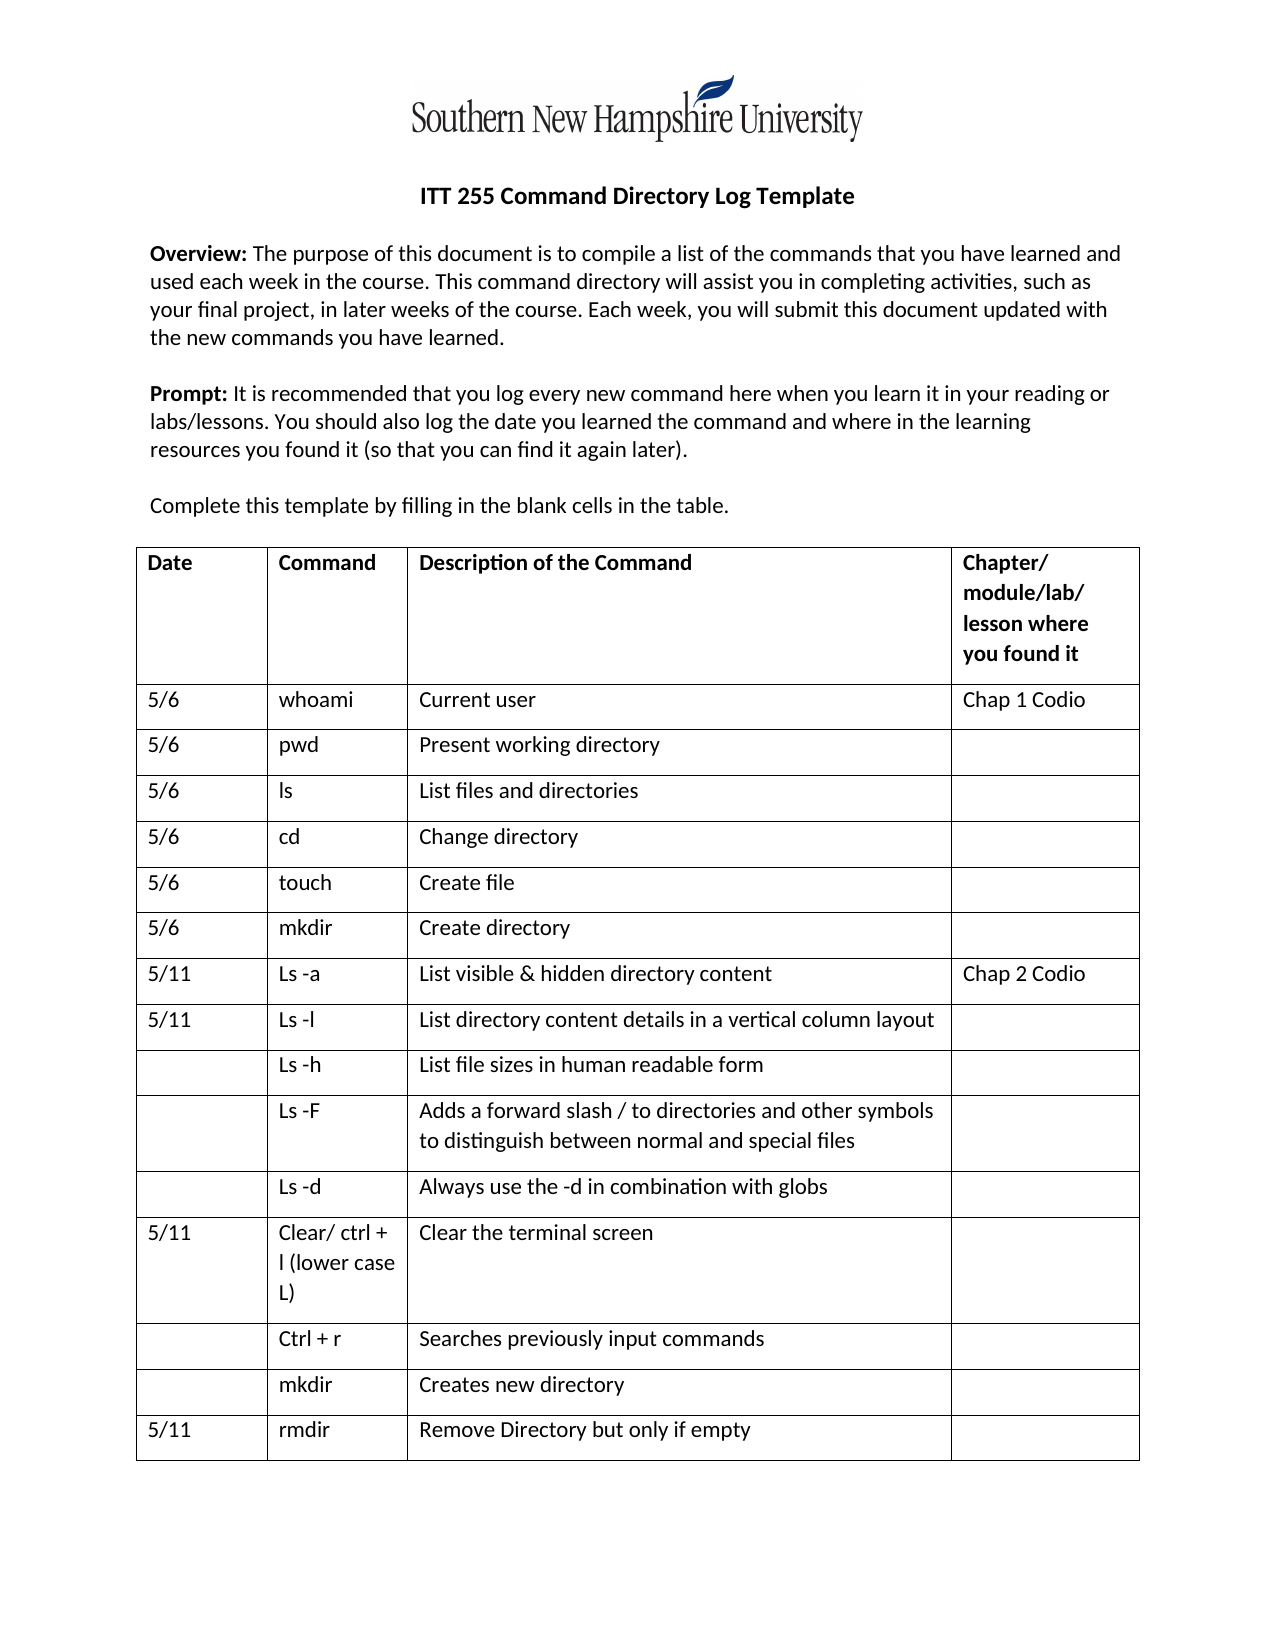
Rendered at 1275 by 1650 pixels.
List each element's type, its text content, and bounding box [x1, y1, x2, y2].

table_cell [952, 822, 1139, 867]
table_cell Current user [408, 685, 951, 729]
table_cell [952, 913, 1139, 958]
table_cell [952, 1218, 1139, 1323]
table_cell 5/6 [137, 776, 267, 821]
table_cell Always use the -d in combination with globs [408, 1172, 951, 1217]
table_cell 5/6 [137, 730, 267, 775]
table_cell Creates new directory [408, 1370, 951, 1414]
table_cell Clear/ ctrl + l (lower case L) [268, 1218, 407, 1323]
table_header Chapter/module/lab/lesson where you found it [952, 548, 1139, 684]
picture [412, 75, 863, 142]
table_cell [137, 1324, 267, 1369]
table_cell 5/11 [137, 1218, 267, 1323]
table_cell [137, 1370, 267, 1414]
table_cell Chap 2 Codio [952, 959, 1139, 1004]
table_cell [137, 1172, 267, 1217]
table_cell Ls -a [268, 959, 407, 1004]
table_cell [952, 1172, 1139, 1217]
table_cell Ctrl + r [268, 1324, 407, 1369]
table_cell Change directory [408, 822, 951, 867]
table_cell Clear the terminal screen [408, 1218, 951, 1323]
table_cell ls [268, 776, 407, 821]
subtitle ITT 255 Command Directory Log Template [150, 181, 1125, 211]
table_cell Searches previously input commands [408, 1324, 951, 1369]
table_cell List directory content details in a vertical column layout [408, 1005, 951, 1049]
table_cell whoami [268, 685, 407, 729]
table_cell pwd [268, 730, 407, 775]
table_cell Chap 1 Codio [952, 685, 1139, 729]
table_cell [952, 730, 1139, 775]
table_cell Ls -d [268, 1172, 407, 1217]
table_cell List visible & hidden directory content [408, 959, 951, 1004]
table_cell [952, 1051, 1139, 1095]
table_cell mkdir [268, 913, 407, 958]
table_cell Adds a forward slash / to directories and other symbols to distinguish between normal and special files [408, 1096, 951, 1171]
table_cell [952, 1096, 1139, 1171]
table_cell 5/6 [137, 822, 267, 867]
table_cell touch [268, 868, 407, 912]
text Overview: The purpose of this document is to compile a list of the commands that you have learned and used each week in the course. This command directory will assist you in completing activities, such as your final project, in later weeks of the course. Each week, you will submit this document updated with the new commands you have learned. [150, 239, 1125, 351]
table_cell List file sizes in human readable form [408, 1051, 951, 1095]
table_cell cd [268, 822, 407, 867]
table_cell List files and directories [408, 776, 951, 821]
table_cell Create file [408, 868, 951, 912]
table_header Date [137, 548, 267, 684]
table_cell [137, 1051, 267, 1095]
table_cell [137, 1096, 267, 1171]
table_cell 5/6 [137, 913, 267, 958]
table_cell 5/11 [137, 959, 267, 1004]
table_cell [952, 1416, 1139, 1460]
table_cell [952, 1370, 1139, 1414]
table_header Description of the Command [408, 548, 951, 684]
table_cell 5/11 [137, 1416, 267, 1460]
table_cell Ls -l [268, 1005, 407, 1049]
table_cell [952, 868, 1139, 912]
table_cell rmdir [268, 1416, 407, 1460]
table_cell Ls -h [268, 1051, 407, 1095]
table_cell 5/6 [137, 685, 267, 729]
table_cell Ls -F [268, 1096, 407, 1171]
table_cell mkdir [268, 1370, 407, 1414]
table_cell [952, 1005, 1139, 1049]
table_cell [952, 1324, 1139, 1369]
table_cell Present working directory [408, 730, 951, 775]
text Complete this template by filling in the blank cells in the table. [150, 491, 1125, 519]
table_header Command [268, 548, 407, 684]
text Prompt: It is recommended that you log every new command here when you learn it in your reading or labs/lessons. You should also log the date you learned the command and where in the learning resources you found it (so that you can find it again later). [150, 379, 1125, 463]
table_cell [952, 776, 1139, 821]
table_cell 5/6 [137, 868, 267, 912]
table_cell Create directory [408, 913, 951, 958]
table_cell Remove Directory but only if empty [408, 1416, 951, 1460]
table_cell 5/11 [137, 1005, 267, 1049]
